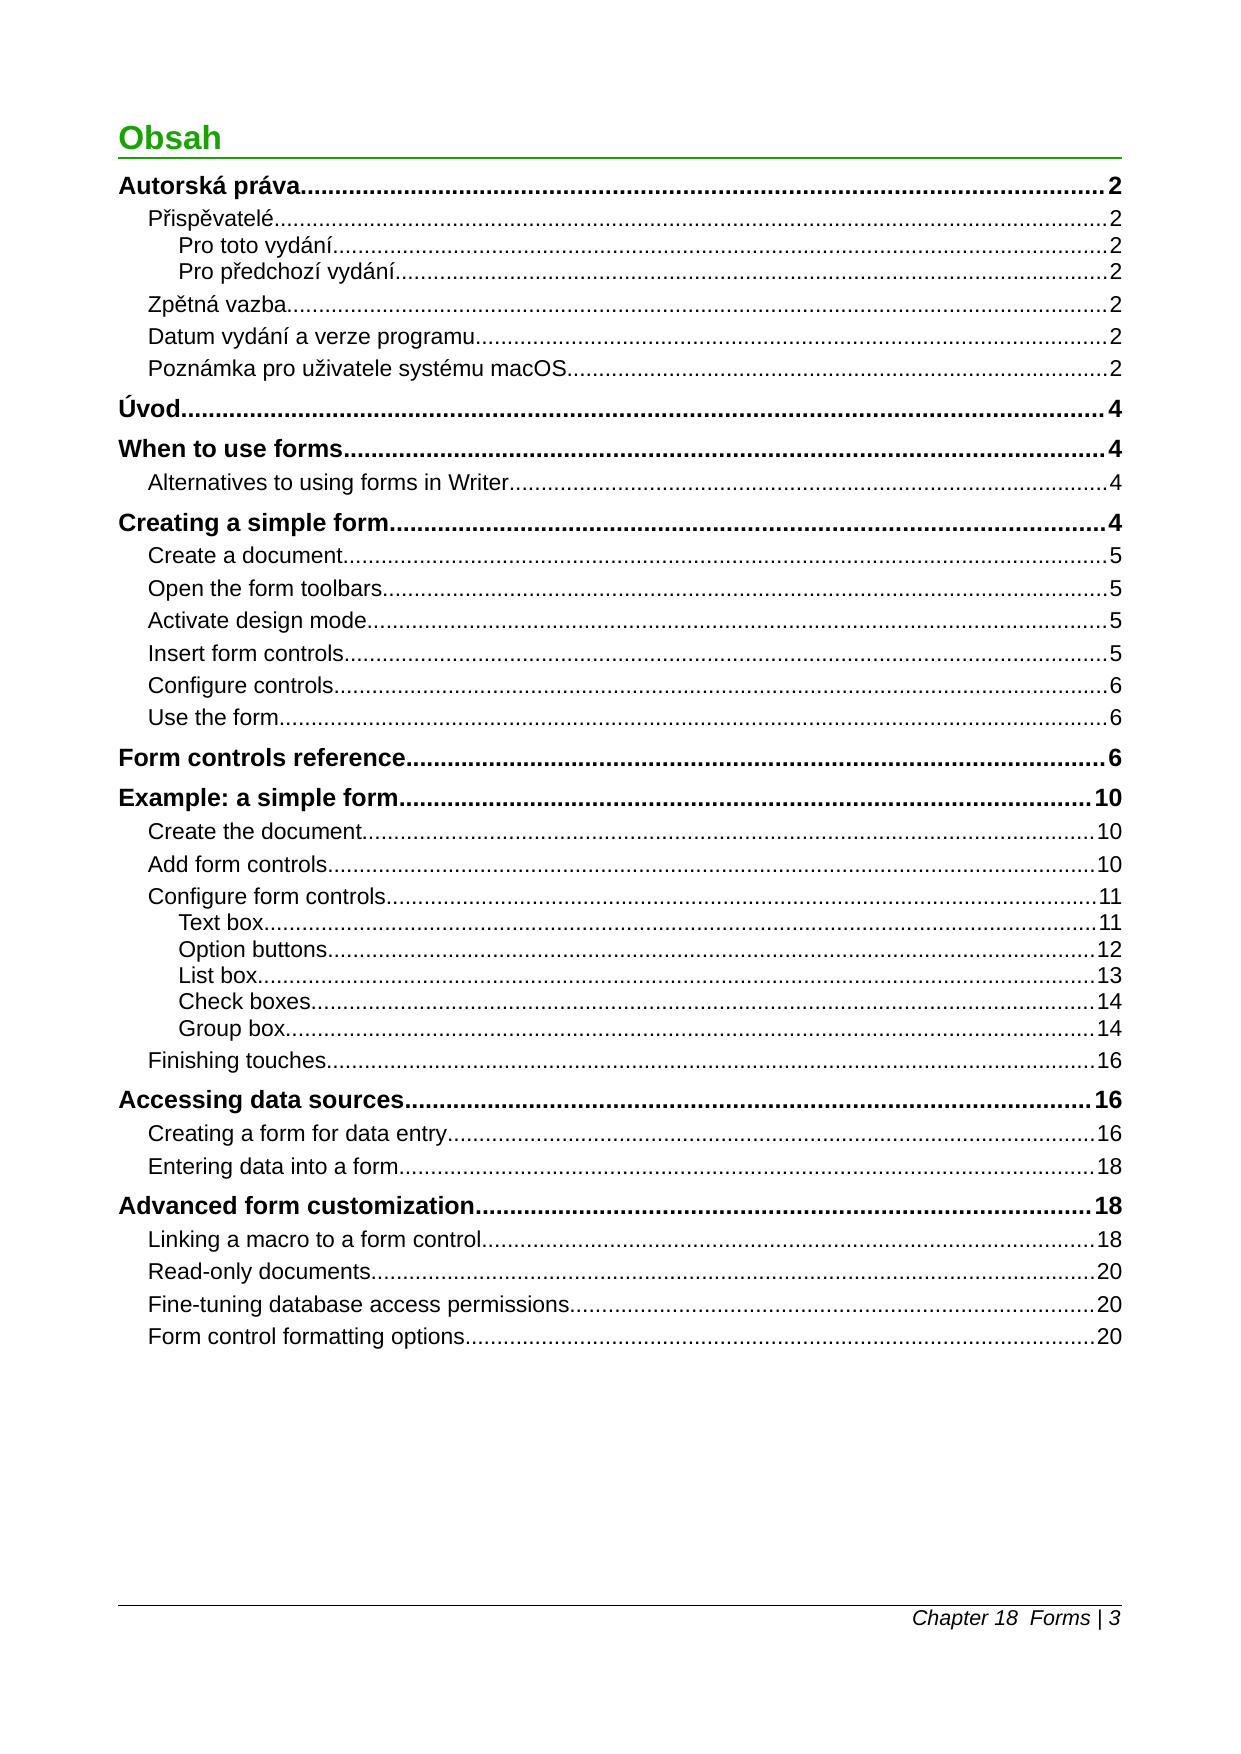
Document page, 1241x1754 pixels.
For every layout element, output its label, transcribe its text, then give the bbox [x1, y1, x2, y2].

text Entering data into a form 18 [148, 1153, 1122, 1179]
text Add form controls 10 [148, 851, 1122, 877]
text Zpětná vazba 2 [148, 291, 1122, 317]
text Fine-tuning database access permissions 20 [148, 1291, 1122, 1317]
text Group box 14 [178, 1015, 1122, 1041]
text Přispěvatelé 2 [148, 205, 1122, 232]
text Linking a macro to a form control 18 [148, 1226, 1122, 1252]
text Insert form controls 5 [148, 639, 1122, 666]
text When to use forms 4 [118, 434, 1122, 463]
text Advanced form customization 18 [118, 1191, 1122, 1220]
text Pro toto vydání 2 [178, 232, 1122, 258]
text Finishing touches 16 [148, 1047, 1122, 1073]
text Form control formatting options 20 [148, 1323, 1122, 1349]
text Accessing data sources 16 [118, 1085, 1122, 1114]
text Create the document 10 [148, 818, 1122, 844]
text Use the form 6 [148, 704, 1122, 731]
text Configure form controls 11 [148, 883, 1122, 909]
text Alternatives to using forms in Writer 4 [148, 469, 1122, 496]
text Pro předchozí vydání 2 [178, 258, 1122, 284]
text Create a document 5 [148, 542, 1122, 569]
text Poznámka pro uživatele systému macOS 2 [148, 355, 1122, 382]
text Autorská práva 2 [118, 171, 1122, 199]
text Úvod 4 [118, 394, 1122, 422]
subtitle Obsah [118, 118, 1122, 157]
text Datum vydání a verze programu 2 [148, 323, 1122, 349]
text Check boxes 14 [178, 988, 1122, 1015]
text Example: a simple form 10 [118, 783, 1122, 812]
text Configure controls 6 [148, 672, 1122, 698]
text Form controls reference 6 [118, 743, 1122, 771]
text Creating a simple form 4 [118, 507, 1122, 536]
text Text box 11 [178, 909, 1122, 936]
text Creating a form for data entry 16 [148, 1120, 1122, 1147]
text List box 13 [178, 962, 1122, 988]
text Activate design mode 5 [148, 607, 1122, 633]
text Open the form toolbars 5 [148, 575, 1122, 601]
text Read-only documents 20 [148, 1258, 1122, 1284]
text Option buttons 12 [178, 936, 1122, 962]
